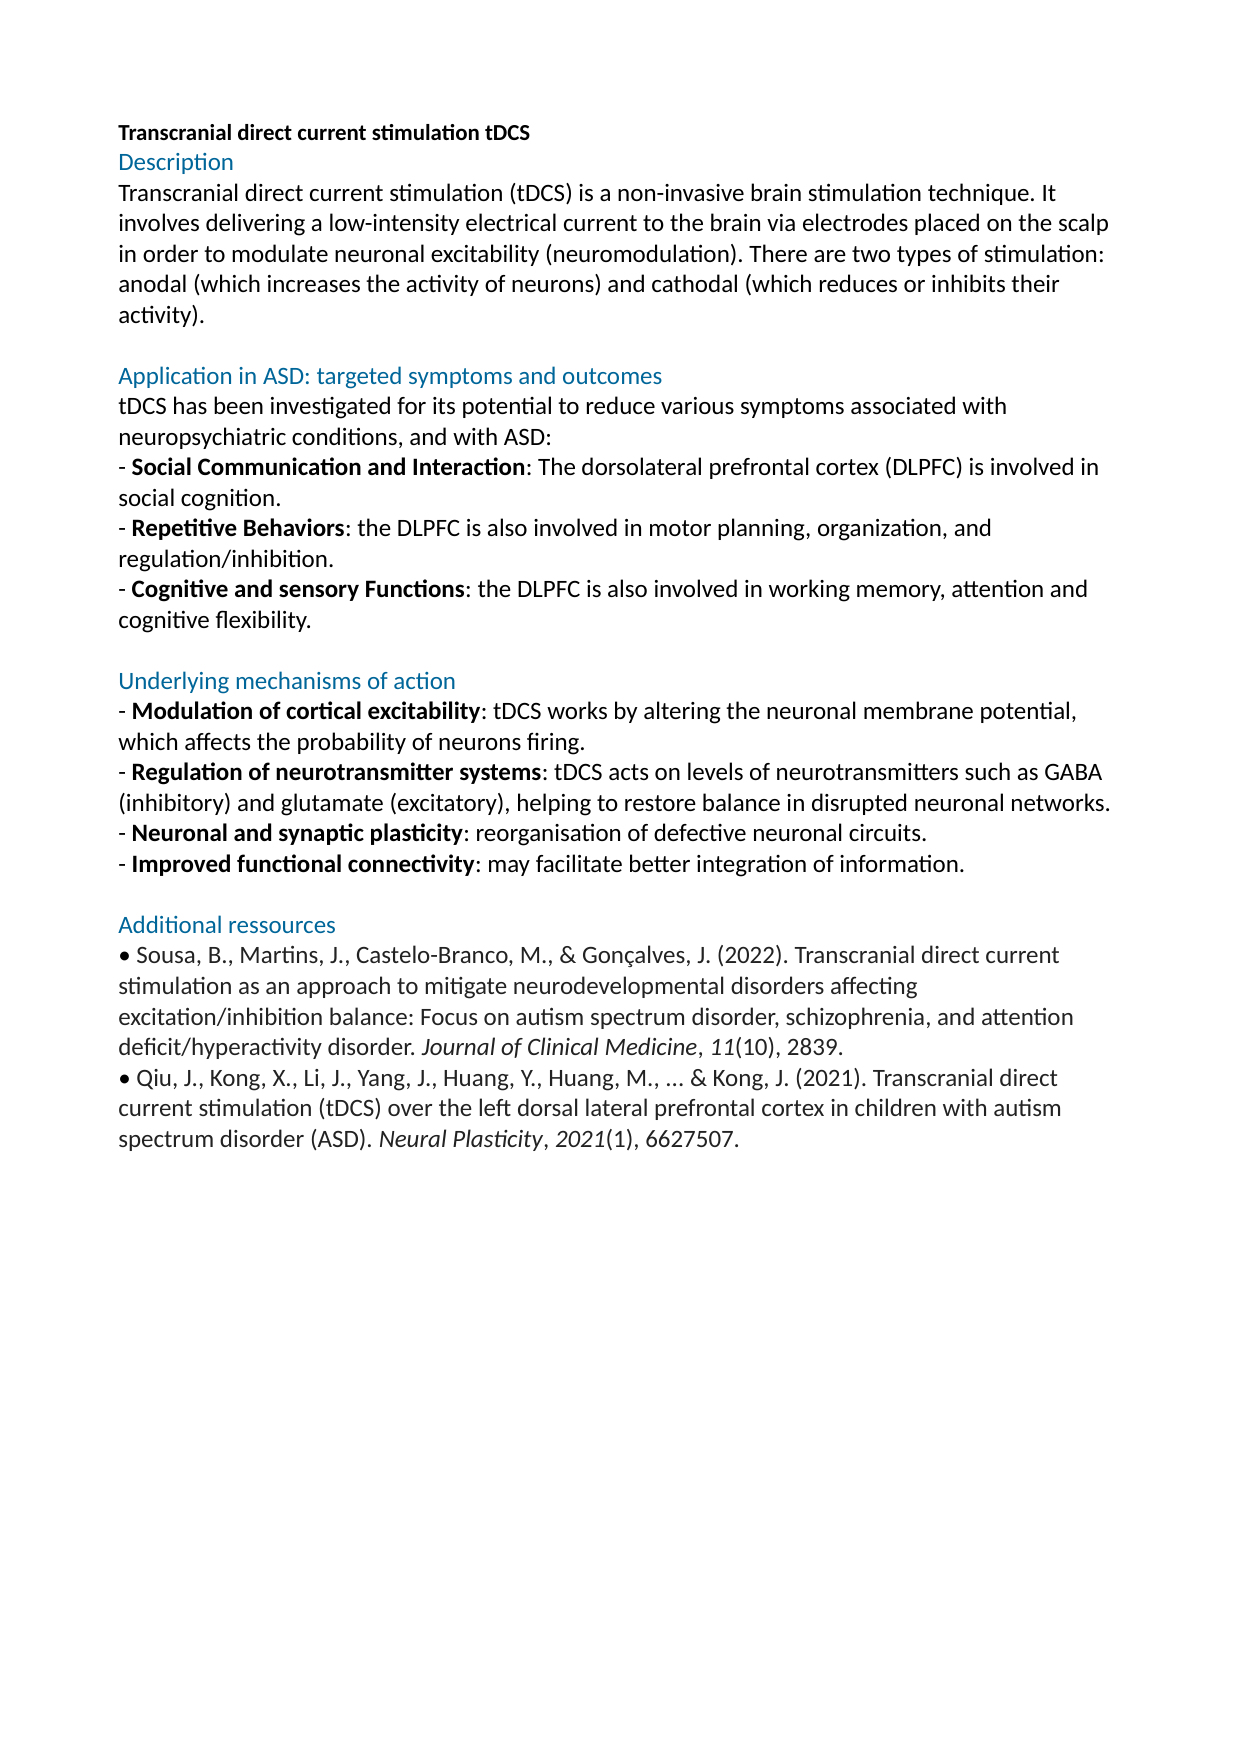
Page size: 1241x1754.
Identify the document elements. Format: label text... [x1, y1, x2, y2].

text • Sousa, B., Martins, J., Castelo-Branco, M., & Gonçalves, J. (2022). Transcranial direct current stimulation as an approach to mitigate neurodevelopmental disorders affecting excitation/inhibition balance: Focus on autism spectrum disorder, schizophrenia, and attention deficit/hyperactivity disorder. Journal of Clinical Medicine, 11(10), 2839. [118, 940, 1122, 1062]
text Transcranial direct current stimulation (tDCS) is a non-invasive brain stimulation technique. It involves delivering a low-intensity electrical current to the brain via electrodes placed on the scalp in order to modulate neuronal excitability (neuromodulation). There are two types of stimulation: anodal (which increases the activity of neurons) and cathodal (which reduces or inhibits their activity). [118, 177, 1122, 329]
text - Modulation of cortical excitability: tDCS works by altering the neuronal membrane potential, which affects the probability of neurons firing. [118, 696, 1122, 757]
text - Regulation of neurotransmitter systems: tDCS acts on levels of neurotransmitters such as GABA (inhibitory) and glutamate (excitatory), helping to restore balance in disrupted neuronal networks. [118, 757, 1122, 818]
text - Improved functional connectivity: may facilitate better integration of information. [118, 848, 1122, 879]
text Underlying mechanisms of action [118, 665, 1122, 696]
text - Cognitive and sensory Functions: the DLPFC is also involved in working memory, attention and cognitive flexibility. [118, 573, 1122, 634]
text - Repetitive Behaviors: the DLPFC is also involved in motor planning, organization, and regulation/inhibition. [118, 512, 1122, 573]
text Transcranial direct current stimulation tDCS [118, 118, 1122, 146]
text Additional ressources [118, 909, 1122, 940]
text tDCS has been investigated for its potential to reduce various symptoms associated with neuropsychiatric conditions, and with ASD: [118, 390, 1122, 451]
text - Social Communication and Interaction: The dorsolateral prefrontal cortex (DLPFC) is involved in social cognition. [118, 451, 1122, 512]
text Application in ASD: targeted symptoms and outcomes [118, 360, 1122, 390]
text - Neuronal and synaptic plasticity: reorganisation of defective neuronal circuits. [118, 818, 1122, 848]
text Description [118, 146, 1122, 177]
text • Qiu, J., Kong, X., Li, J., Yang, J., Huang, Y., Huang, M., ... & Kong, J. (2021). Transcranial direct current stimulation (tDCS) over the left dorsal lateral prefrontal cortex in children with autism spectrum disorder (ASD). Neural Plasticity, 2021(1), 6627507. [118, 1062, 1122, 1153]
